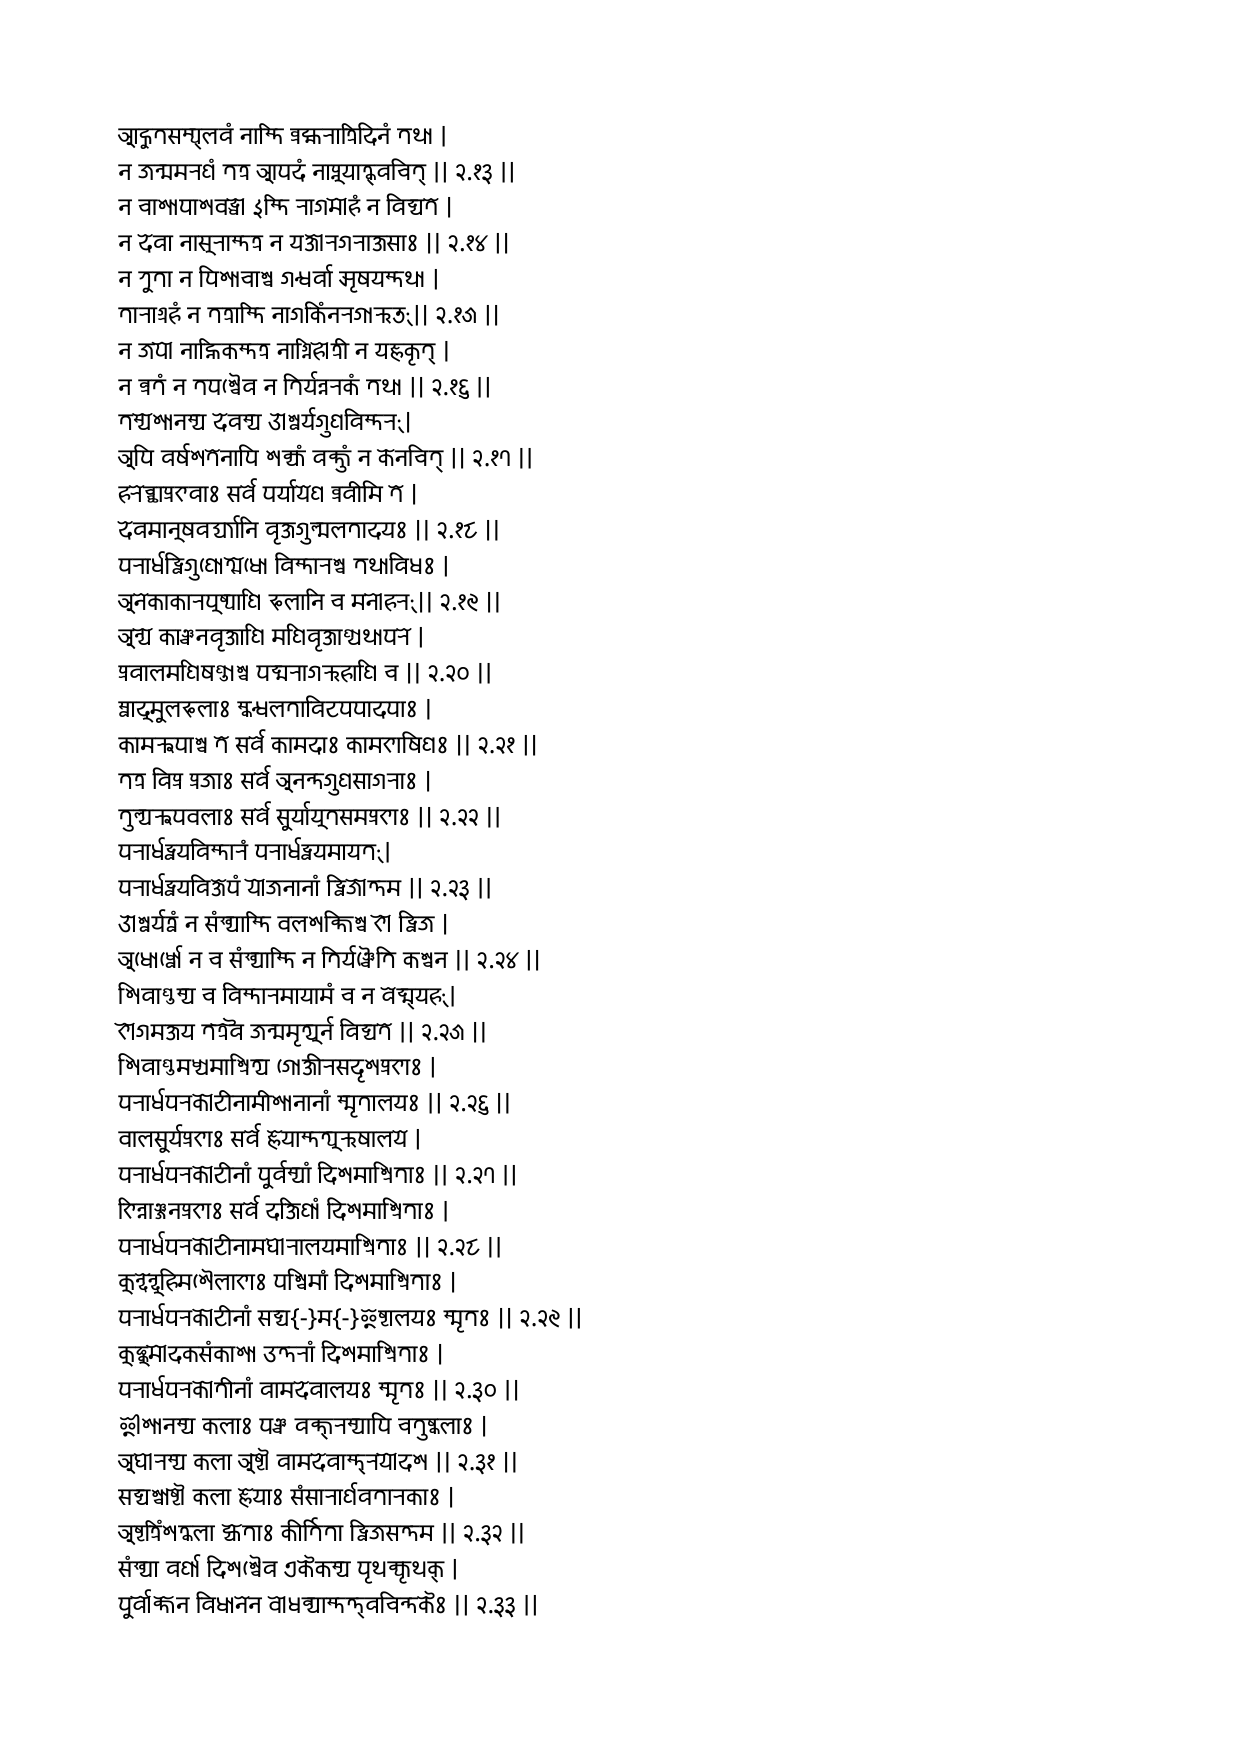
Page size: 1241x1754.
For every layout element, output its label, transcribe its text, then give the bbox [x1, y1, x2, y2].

text 𑐥𑐬𑐵𑐬𑑂𑐢𑐥𑐬𑐎𑑀𑐚𑐷𑐣𑐵𑐩𑐷𑐱𑐵𑐣𑐵𑐣𑐵𑑄 𑐳𑑂𑐩𑐺𑐟𑐵𑐮𑐫𑑅 𑑋𑑋 𑑒.𑑒𑑖 𑑋𑑋 [118, 1086, 1122, 1121]
text 𑐟𑐸𑐮𑑂𑐫𑐬𑐹𑐥𑐧𑐮𑐵𑑅 𑐳𑐬𑑂𑐰𑐾 𑐳𑐹𑐬𑑂𑐫𑐵𑐫𑐸𑐟𑐳𑐩𑐥𑑂𑐬𑐨𑐵𑑅 𑑋𑑋 𑑒.𑑒𑑒 𑑋𑑋 [118, 799, 1122, 835]
text 𑐣 𑐖𑐥𑑀 𑐣𑐵𑐴𑑂𑐣𑐶𑐎𑐳𑑂𑐟𑐟𑑂𑐬 𑐣𑐵𑐐𑑂𑐣𑐶𑐴𑑀𑐟𑑂𑐬𑐷 𑐣 𑐫𑐖𑑂𑐘𑐎𑐺𑐟𑑂 𑑋 [118, 333, 1122, 369]
text 𑐥𑑂𑐬𑐰𑐵𑐮𑐩𑐞𑐶𑐲𑐞𑑂𑐜𑐵𑐱𑑂𑐔 𑐥𑐡𑑂𑐩𑐬𑐵𑐐𑐬𑐸𑐴𑐵𑐞𑐶 𑐔 𑑋𑑋 𑑒.𑑒𑑐 𑑋𑑋 [118, 656, 1122, 691]
text 𑐥𑐬𑐵𑐬𑑂𑐢𑐥𑐬𑐎𑑀𑐚𑐷𑐣𑐵𑑄 𑐥𑐹𑐬𑑂𑐰𑐳𑑂𑐫𑐵𑑄 𑐡𑐶𑐱𑐩𑐵𑐱𑑂𑐬𑐶𑐟𑐵𑑅 𑑋𑑋 𑑒.𑑒𑑗 𑑋𑑋 [118, 1157, 1122, 1193]
text 𑐀𑐑𑑀𑐬𑐳𑑂𑐫 𑐎𑐮𑐵 𑐀𑐲𑑂𑐚𑑁 𑐰𑐵𑐩𑐡𑐾𑐰𑐵𑐳𑑂𑐟𑑂𑐬𑐫𑑀𑐡𑐱 𑑋𑑋 𑑒.𑑓𑑑 𑑋𑑋 [118, 1444, 1122, 1480]
text 𑐃𑐱𑐵𑐣𑐳𑑂𑐫 𑐎𑐮𑐵𑑅 𑐥𑐘𑑂𑐔 𑐰𑐎𑑂𑐟𑑂𑐬𑐳𑑂𑐫𑐵𑐥𑐶 𑐔𑐟𑐸𑐲𑑂𑐎𑐮𑐵𑑅 𑑋 [118, 1408, 1122, 1444]
text 𑐟𑐵𑐬𑐵𑐐𑑂𑐬𑐴𑑄 𑐣 𑐟𑐟𑑂𑐬𑐵𑐳𑑂𑐟𑐶 𑐣𑐵𑐐𑐎𑐶𑑄𑐣𑐬𑐐𑐵𑐬𑐸𑐜𑑈𑑋𑑋 𑑒.𑑑𑑕 𑑋𑑋 [118, 297, 1122, 333]
text 𑐥𑐬𑐵𑐬𑑂𑐢𑐡𑑂𑐰𑐫𑐰𑐶𑐎𑑂𑐲𑐾𑐥𑑄 𑐫𑑀𑐖𑐣𑐵𑐣𑐵𑑄 𑐡𑑂𑐰𑐶𑐖𑑀𑐟𑑂𑐟𑐩 𑑋𑑋 𑑒.𑑒𑑓 𑑋𑑋 [118, 871, 1122, 906]
text 𑐁𑐴𑐹𑐟𑐳𑐩𑑂𑐥𑑂𑐮𑐰𑑄 𑐣𑐵𑐳𑑂𑐟𑐶 𑐧𑑂𑐬𑐴𑑂𑐩𑐬𑐵𑐟𑑂𑐬𑐶𑐡𑐶𑐣𑑄 𑐟𑐠𑐵 𑑋 [118, 118, 1122, 154]
text 𑐥𑐬𑐵𑐬𑑂𑐢𑐥𑐬𑐎𑑀𑐚𑐷𑐣𑐵𑑄 𑐳𑐡𑑂𑐫{-}𑐩{-}𑐂𑐲𑑂𑐚𑐵𑐮𑐫𑑅 𑐳𑑂𑐩𑐺𑐟𑑅 𑑋𑑋 𑑒.𑑒𑑙 𑑋𑑋 [118, 1301, 1122, 1336]
text 𑐎𑐵𑐩𑐬𑐹𑐥𑐵𑐱𑑂𑐔 𑐟𑐾 𑐳𑐬𑑂𑐰𑐾 𑐎𑐵𑐩𑐡𑐵𑑅 𑐎𑐵𑐩𑐨𑐵𑐲𑐶𑐞𑑅 𑑋𑑋 𑑒.𑑒𑑑 𑑋𑑋 [118, 727, 1122, 763]
text 𑐎𑐸𑐒𑑂𑐎𑐸𑐩𑑀𑐡𑐎𑐳𑑄𑐎𑐵𑐱𑐵 𑐄𑐟𑑂𑐟𑐬𑐵𑑄 𑐡𑐶𑐱𑐩𑐵𑐱𑑂𑐬𑐶𑐟𑐵𑑅 𑑋 [118, 1336, 1122, 1372]
text 𑐀𑐥𑐶 𑐰𑐬𑑂𑐲𑐱𑐟𑐾𑐣𑐵𑐥𑐶 𑐱𑐎𑑂𑐫𑑄 𑐰𑐎𑑂𑐟𑐸𑑄 𑐣 𑐎𑐾𑐣𑐔𑐶𑐟𑑂 𑑋𑑋 𑑒.𑑑𑑗 𑑋𑑋 [118, 441, 1122, 476]
text 𑐌𑐱𑑂𑐰𑐬𑑂𑐫𑐟𑑂𑐰𑑄 𑐣 𑐳𑑄𑐏𑑂𑐫𑐵𑐳𑑂𑐟𑐶 𑐧𑐮𑐱𑐎𑑂𑐟𑐶𑐱𑑂𑐔 𑐨𑑀 𑐡𑑂𑐰𑐶𑐖 𑑋 [118, 906, 1122, 942]
text 𑐣 𑐡𑐾𑐰𑐵 𑐣𑐵𑐳𑐸𑐬𑐵𑐳𑑂𑐟𑐟𑑂𑐬 𑐣 𑐫𑐎𑑂𑐲𑑀𑐬𑐐𑐬𑐵𑐎𑑂𑐲𑐳𑐵𑑅 𑑋𑑋 𑑒.𑑑𑑔 𑑋𑑋 [118, 226, 1122, 261]
text 𑐣 𑐖𑐣𑑂𑐩𑐩𑐬𑐞𑑄 𑐟𑐟𑑂𑐬 𑐁𑐥𑐡𑑄 𑐣𑐵𑐥𑑂𑐣𑐸𑐫𑐵𑐟𑑂𑐎𑑂𑐰𑐔𑐶𑐟𑑂 𑑋𑑋 𑑒.𑑑𑑓 𑑋𑑋 [118, 154, 1122, 190]
text 𑐥𑐬𑐵𑐬𑑂𑐢𑐥𑐬𑐎𑑀𑐟𑐷𑐣𑐵𑑄 𑐰𑐵𑐩𑐡𑐾𑐰𑐵𑐮𑐫𑑅 𑐳𑑂𑐩𑐺𑐟𑑅 𑑋𑑋 𑑒.𑑓𑑐 𑑋𑑋 [118, 1372, 1122, 1408]
text 𑐨𑐶𑐣𑑂𑐣𑐵𑐘𑑂𑐖𑐣𑐥𑑂𑐬𑐨𑐵𑑅 𑐳𑐬𑑂𑐰𑐾 𑐡𑐎𑑂𑐲𑐶𑐞𑐵𑑄 𑐡𑐶𑐱𑐩𑐵𑐱𑑂𑐬𑐶𑐟𑐵𑑅 𑑋 [118, 1193, 1122, 1229]
text 𑐣 𑐰𑑂𑐬𑐟𑑄 𑐣 𑐟𑐥𑐱𑑂𑐔𑐿𑐰 𑐣 𑐟𑐶𑐬𑑂𑐫𑐣𑑂𑐣𑐬𑐎𑑄 𑐟𑐠𑐵 𑑋𑑋 𑑒.𑑑𑑖 𑑋𑑋 [118, 369, 1122, 405]
text 𑐧𑐵𑐮𑐳𑐹𑐬𑑂𑐫𑐥𑑂𑐬𑐨𑐵𑑅 𑐳𑐬𑑂𑐰𑐾 𑐖𑑂𑐘𑐾𑐫𑐵𑐳𑑂𑐟𑐟𑑂𑐥𑐸𑐬𑐸𑐲𑐵𑐮𑐫𑐾 𑑋 [118, 1121, 1122, 1157]
text 𑐴𑐬𑐾𑐔𑑂𑐕𑐵𑐥𑑂𑐬𑐨𑐰𑐵𑑅 𑐳𑐬𑑂𑐰𑐾 𑐥𑐬𑑂𑐫𑐵𑐫𑐾𑐞 𑐧𑑂𑐬𑐰𑐷𑐩𑐶 𑐟𑐾 𑑋 [118, 476, 1122, 512]
text 𑐀𑐣𑐾𑐎𑐵𑐎𑐵𑐬𑐥𑐸𑐲𑑂𑐥𑐵𑐞𑐶 𑐦𑐮𑐵𑐣𑐶 𑐔 𑐩𑐣𑑀𑐴𑐬𑑈𑑋𑑋 𑑒.𑑑𑑙 𑑋𑑋 [118, 584, 1122, 620]
text 𑐳𑑂𑐰𑐵𑐡𑐸𑐩𑐹𑐮𑐦𑐮𑐵𑑅 𑐳𑑂𑐎𑐣𑑂𑐢𑐮𑐟𑐵𑐰𑐶𑐚𑐥𑐥𑐵𑐡𑐥𑐵𑑅 𑑋 [118, 691, 1122, 727]
text 𑐥𑐬𑐵𑐬𑑂𑐢𑐥𑐬𑐎𑑀𑐚𑐷𑐣𑐵𑐩𑐑𑑀𑐬𑐵𑐮𑐫𑐩𑐵𑐱𑑂𑐬𑐶𑐟𑐵𑑅 𑑋𑑋 𑑒.𑑒𑑘 𑑋𑑋 [118, 1229, 1122, 1265]
text 𑐥𑐹𑐬𑑂𑐰𑑀𑐎𑑂𑐟𑐾𑐣 𑐰𑐶𑐢𑐵𑐣𑐾𑐣 𑐧𑑀𑐢𑐰𑑂𑐫𑐵𑐳𑑂𑐟𑐟𑑂𑐟𑑂𑐰𑐔𑐶𑐣𑑂𑐟𑐎𑐿𑑅 𑑋𑑋 𑑒.𑑓𑑓 𑑋𑑋 [118, 1587, 1122, 1623]
text 𑐱𑐶𑐰𑐵𑐞𑑂𑐜𑐳𑑂𑐫 𑐔 𑐰𑐶𑐳𑑂𑐟𑐵𑐬𑐩𑐵𑐫𑐵𑐩𑑄 𑐔 𑐣 𑐰𑐾𑐡𑑂𑐩𑑂𑐫𑐴𑑈𑑋 [118, 978, 1122, 1014]
text 𑐟𑐳𑑂𑐫𑐾𑐱𑐵𑐣𑐳𑑂𑐫 𑐡𑐾𑐰𑐳𑑂𑐫 𑐌𑐱𑑂𑐰𑐬𑑂𑐫𑐐𑐸𑐞𑐰𑐶𑐳𑑂𑐟𑐬𑑈𑑋 [118, 405, 1122, 441]
text 𑐳𑐡𑑂𑐫𑐱𑑂𑐔𑐵𑐲𑑂𑐚𑑁 𑐎𑐮𑐵 𑐖𑑂𑐘𑐾𑐫𑐵𑑅 𑐳𑑄𑐳𑐵𑐬𑐵𑐬𑑂𑐞𑐰𑐟𑐵𑐬𑐎𑐵𑑅 𑑋 [118, 1480, 1122, 1516]
text 𑐨𑑀𑐐𑐩𑐎𑑂𑐲𑐫 𑐟𑐟𑑂𑐬𑐿𑐰 𑐖𑐣𑑂𑐩𑐩𑐺𑐟𑑂𑐫𑐸𑐬𑑂𑐣 𑐰𑐶𑐡𑑂𑐫𑐟𑐾 𑑋𑑋 𑑒.𑑒𑑕 𑑋𑑋 [118, 1014, 1122, 1050]
text 𑐣 𑐔𑐵𑐱𑐵𑐥𑐵𑐱𑐧𑐡𑑂𑐢𑑀 𑑇𑐳𑑂𑐟𑐶 𑐬𑐵𑐐𑐩𑑀𑐴𑑄 𑐣 𑐰𑐶𑐡𑑂𑐫𑐟𑐾 𑑋 [118, 190, 1122, 226]
text 𑐎𑐸𑐣𑑂𑐡𑐾𑐣𑑂𑐡𑐸𑐴𑐶𑐩𑐱𑐿𑐮𑐵𑐨𑐵𑑅 𑐥𑐱𑑂𑐔𑐶𑐩𑐵𑑄 𑐡𑐶𑐱𑐩𑐵𑐱𑑂𑐬𑐶𑐟𑐵𑑅 𑑋 [118, 1265, 1122, 1301]
text 𑐀𑐢𑑀𑐬𑑂𑐢𑑂𑐰𑑀 𑐣 𑐔 𑐳𑑄𑐏𑑂𑐫𑐵𑐳𑑂𑐟𑐶 𑐣 𑐟𑐶𑐬𑑂𑐫𑐘𑑂𑐔𑐿𑐟𑐶 𑐎𑐱𑑂𑐔𑐣 𑑋𑑋 𑑒.𑑒𑑔 𑑋𑑋 [118, 942, 1122, 978]
text 𑐳𑑄𑐏𑑂𑐫𑐵 𑐰𑐬𑑂𑐞𑐵 𑐡𑐶𑐱𑐱𑑂𑐔𑐿𑐰 𑐊𑐎𑐿𑐎𑐳𑑂𑐫 𑐥𑐺𑐠𑐎𑑂𑐥𑐺𑐠𑐎𑑂 𑑋 [118, 1551, 1122, 1587]
text 𑐱𑐶𑐰𑐵𑐞𑑂𑐜𑐩𑐢𑑂𑐫𑐩𑐵𑐱𑑂𑐬𑐶𑐟𑑂𑐫 𑐐𑑀𑐎𑑂𑐲𑐷𑐬𑐳𑐡𑐺𑐱𑐥𑑂𑐬𑐨𑐵𑑅 𑑋 [118, 1050, 1122, 1086]
text 𑐣 𑐨𑐹𑐟𑐵 𑐣 𑐥𑐶𑐱𑐵𑐔𑐵𑐱𑑂𑐔 𑐐𑐣𑑂𑐢𑐬𑑂𑐰𑐵 𑐆𑐲𑐫𑐳𑑂𑐟𑐠𑐵 𑑋 [118, 261, 1122, 297]
text 𑐥𑐬𑐵𑐬𑑂𑐢𑐡𑑂𑐰𑐶𑐐𑐸𑐞𑑀𑐟𑑂𑐳𑐾𑐢𑑀 𑐰𑐶𑐳𑑂𑐟𑐵𑐬𑐱𑑂𑐔 𑐟𑐠𑐵𑐰𑐶𑐢𑑅 𑑋 [118, 548, 1122, 584]
text 𑐀𑐲𑑂𑐚𑐟𑑂𑐬𑐶𑑄𑐱𑐟𑑂𑐎𑐮𑐵 𑐴𑑂𑐫𑐾𑐟𑐵𑑅 𑐎𑐷𑐬𑑂𑐟𑐶𑐟𑐵 𑐡𑑂𑐰𑐶𑐖𑐳𑐟𑑂𑐟𑐩 𑑋𑑋 𑑒.𑑓𑑒 𑑋𑑋 [118, 1516, 1122, 1551]
text 𑐟𑐟𑑂𑐬 𑐰𑐶𑐥𑑂𑐬 𑐥𑑂𑐬𑐖𑐵𑑅 𑐳𑐬𑑂𑐰𑐾 𑐀𑐣𑐣𑑂𑐟𑐐𑐸𑐞𑐳𑐵𑐐𑐬𑐵𑑅 𑑋 [118, 763, 1122, 799]
text 𑐡𑐾𑐰𑐩𑐵𑐣𑐸𑐲𑐰𑐬𑑂𑐖𑑂𑐫𑐵𑐣𑐶 𑐰𑐺𑐎𑑂𑐲𑐐𑐸𑐮𑑂𑐩𑐮𑐟𑐵𑐡𑐫𑑅 𑑋𑑋 𑑒.𑑑𑑘 𑑋𑑋 [118, 512, 1122, 548]
text 𑐥𑐬𑐵𑐬𑑂𑐢𑐡𑑂𑐰𑐫𑐰𑐶𑐳𑑂𑐟𑐵𑐬𑑄 𑐥𑐬𑐵𑐬𑑂𑐢𑐡𑑂𑐰𑐫𑐩𑐵𑐫𑐟𑑈𑑋 [118, 835, 1122, 871]
text 𑐀𑐣𑑂𑐫𑐾 𑐎𑐵𑐘𑑂𑐔𑐣𑐰𑐺𑐎𑑂𑐲𑐵𑐞𑐶 𑐩𑐞𑐶𑐰𑐺𑐎𑑂𑐲𑐵𑐞𑑂𑐫𑐠𑐵𑐥𑐬𑐾 𑑋 [118, 620, 1122, 656]
